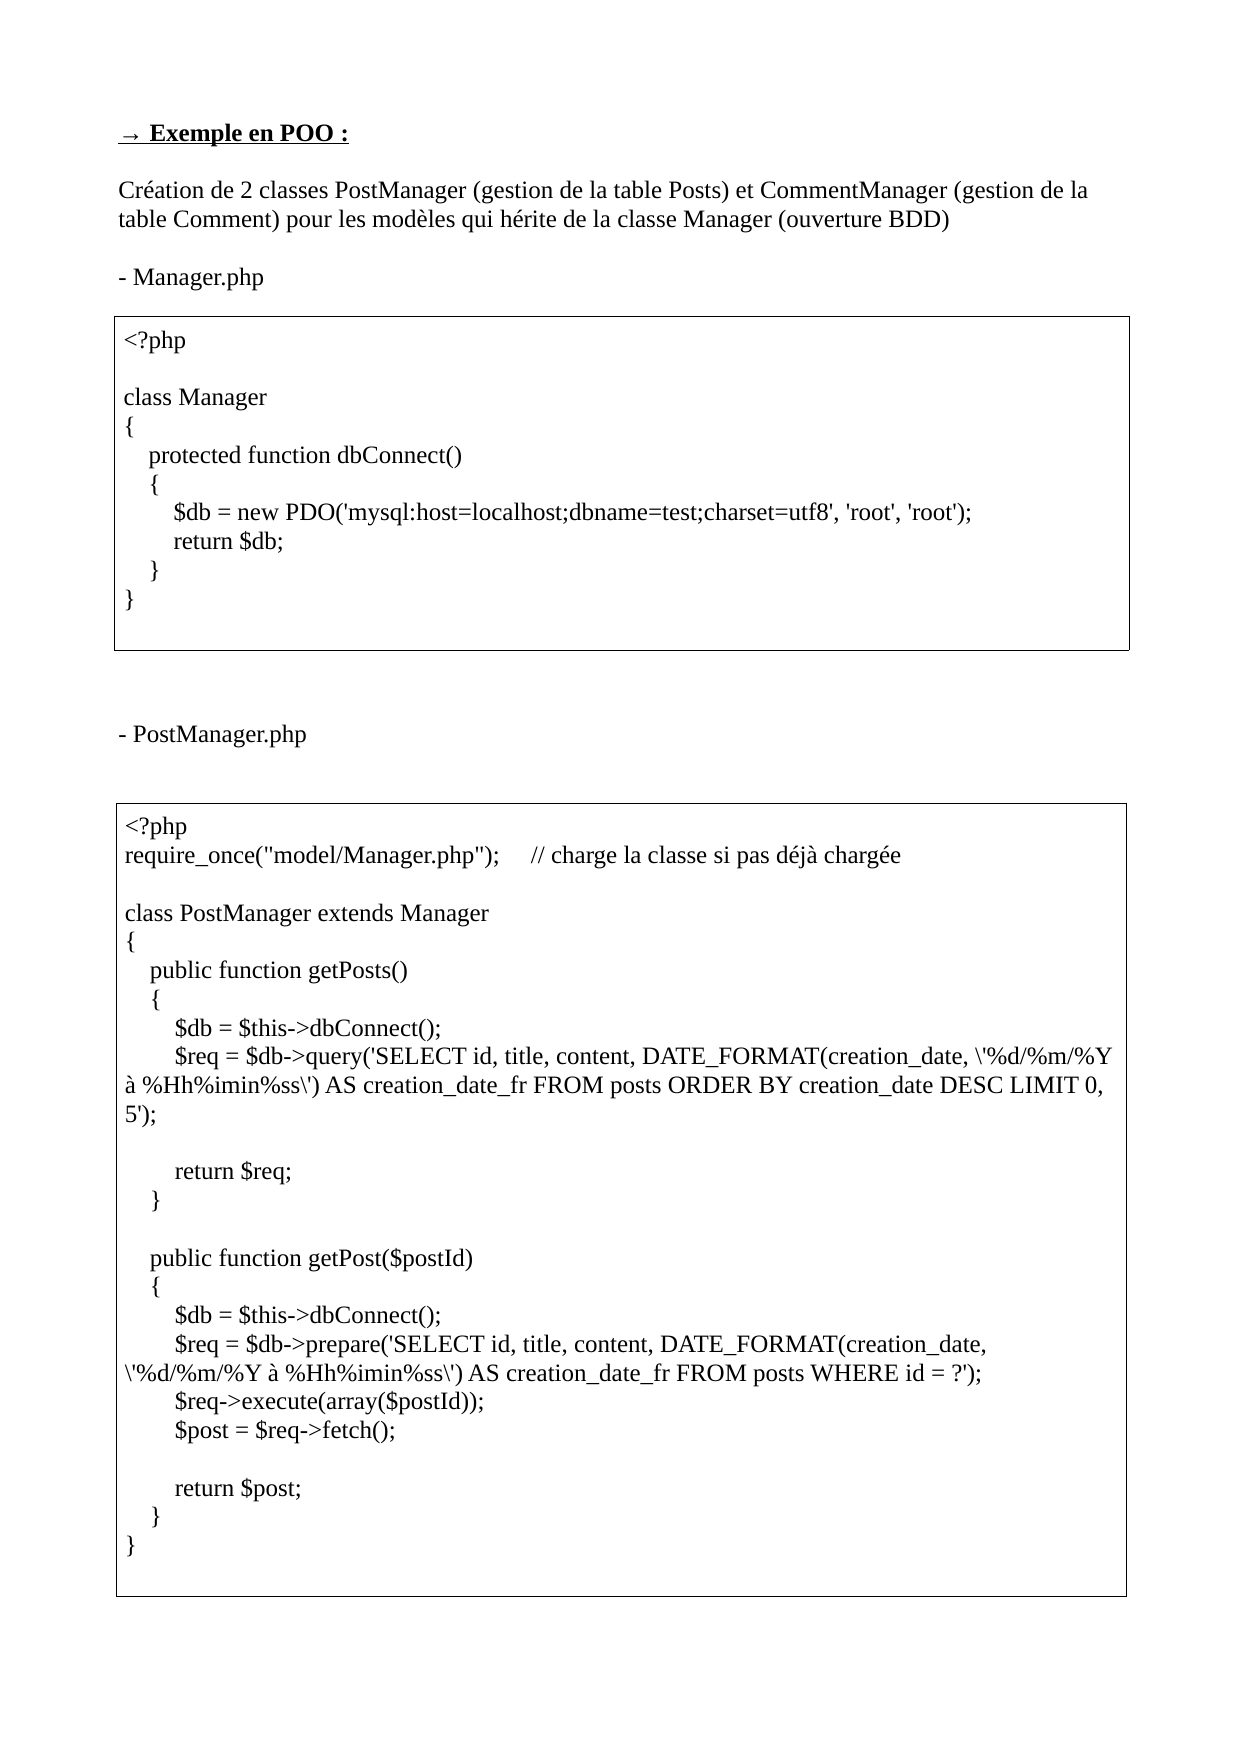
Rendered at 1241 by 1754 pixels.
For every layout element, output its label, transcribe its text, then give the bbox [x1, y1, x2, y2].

text class Manager [123, 382, 1120, 411]
text class PostManager extends Manager [124, 898, 1118, 926]
text } [123, 584, 1120, 612]
text } [124, 1530, 1118, 1559]
text return $db; [123, 526, 1120, 555]
text Création de 2 classes PostManager (gestion de la table Posts) et CommentManager (gestion de la table Comment) pour les modèles qui hérite de la classe Manager (ouverture BDD) [118, 176, 1122, 233]
text } [123, 555, 1120, 584]
text } [124, 1501, 1118, 1530]
text - Manager.php [118, 262, 1122, 291]
text $db = $this->dbConnect(); [124, 1300, 1118, 1329]
text } [124, 1185, 1118, 1214]
text <?php [124, 811, 1118, 840]
text return $post; [124, 1473, 1118, 1501]
text public function getPost($postId) [124, 1243, 1118, 1271]
text $db = new PDO('mysql:host=localhost;dbname=test;charset=utf8', 'root', 'root'); [123, 497, 1120, 526]
text $req->execute(array($postId)); [124, 1386, 1118, 1415]
text { [124, 984, 1118, 1013]
text <?php [123, 325, 1120, 354]
text $req = $db->query('SELECT id, title, content, DATE_FORMAT(creation_date, \'%d/%m/%Y à %Hh%imin%ss\') AS creation_date_fr FROM posts ORDER BY creation_date DESC LIMIT 0, 5'); [124, 1041, 1118, 1128]
text - PostManager.php [118, 719, 1122, 748]
text { [123, 411, 1120, 440]
text public function getPosts() [124, 955, 1118, 984]
text return $req; [124, 1156, 1118, 1185]
text $db = $this->dbConnect(); [124, 1013, 1118, 1041]
text { [124, 1271, 1118, 1300]
text protected function dbConnect() [123, 440, 1120, 469]
text $req = $db->prepare('SELECT id, title, content, DATE_FORMAT(creation_date, \'%d/%m/%Y à %Hh%imin%ss\') AS creation_date_fr FROM posts WHERE id = ?'); [124, 1329, 1118, 1386]
text { [123, 469, 1120, 497]
text $post = $req->fetch(); [124, 1415, 1118, 1444]
text → Exemple en POO : [118, 118, 1122, 147]
text require_once("model/Manager.php"); // charge la classe si pas déjà chargée [124, 840, 1118, 869]
text { [124, 926, 1118, 955]
